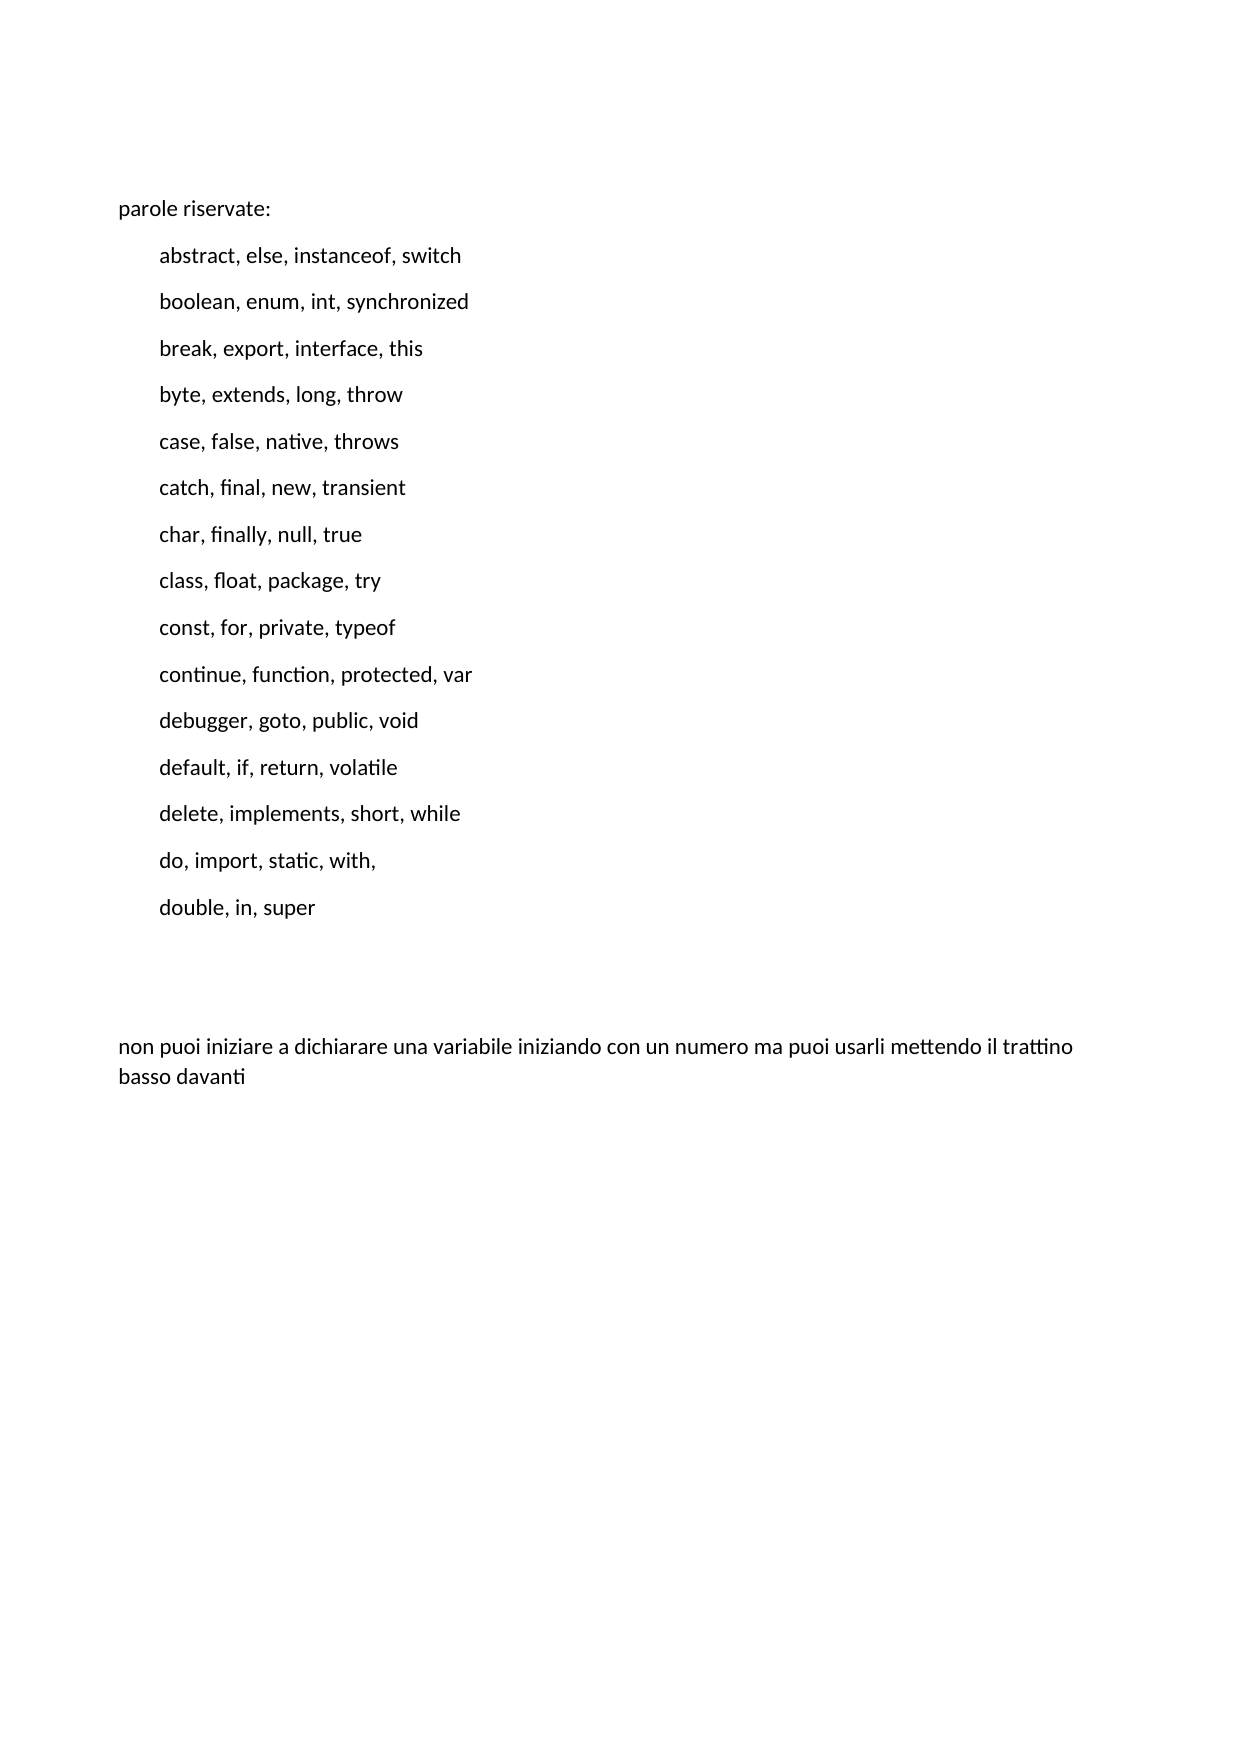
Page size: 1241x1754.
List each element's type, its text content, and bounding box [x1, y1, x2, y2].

text break, export, interface, this [118, 334, 1122, 362]
text continue, function, protected, var [118, 660, 1122, 688]
text non puoi iniziare a dichiarare una variabile iniziando con un numero ma puoi usarli mettendo il trattino basso davanti [118, 1032, 1122, 1090]
text delete, implements, short, while [118, 799, 1122, 827]
text case, false, native, throws [118, 427, 1122, 455]
text parole riservate: [118, 194, 1122, 222]
text char, finally, null, true [118, 520, 1122, 548]
text byte, extends, long, throw [118, 380, 1122, 408]
text default, if, return, volatile [118, 753, 1122, 781]
text debugger, goto, public, void [118, 706, 1122, 734]
text double, in, super [118, 893, 1122, 921]
text catch, final, new, transient [118, 473, 1122, 502]
text do, import, static, with, [118, 846, 1122, 874]
text abstract, else, instanceof, switch [118, 241, 1122, 269]
text const, for, private, typeof [118, 613, 1122, 641]
text boolean, enum, int, synchronized [118, 287, 1122, 315]
text class, float, package, try [118, 567, 1122, 595]
